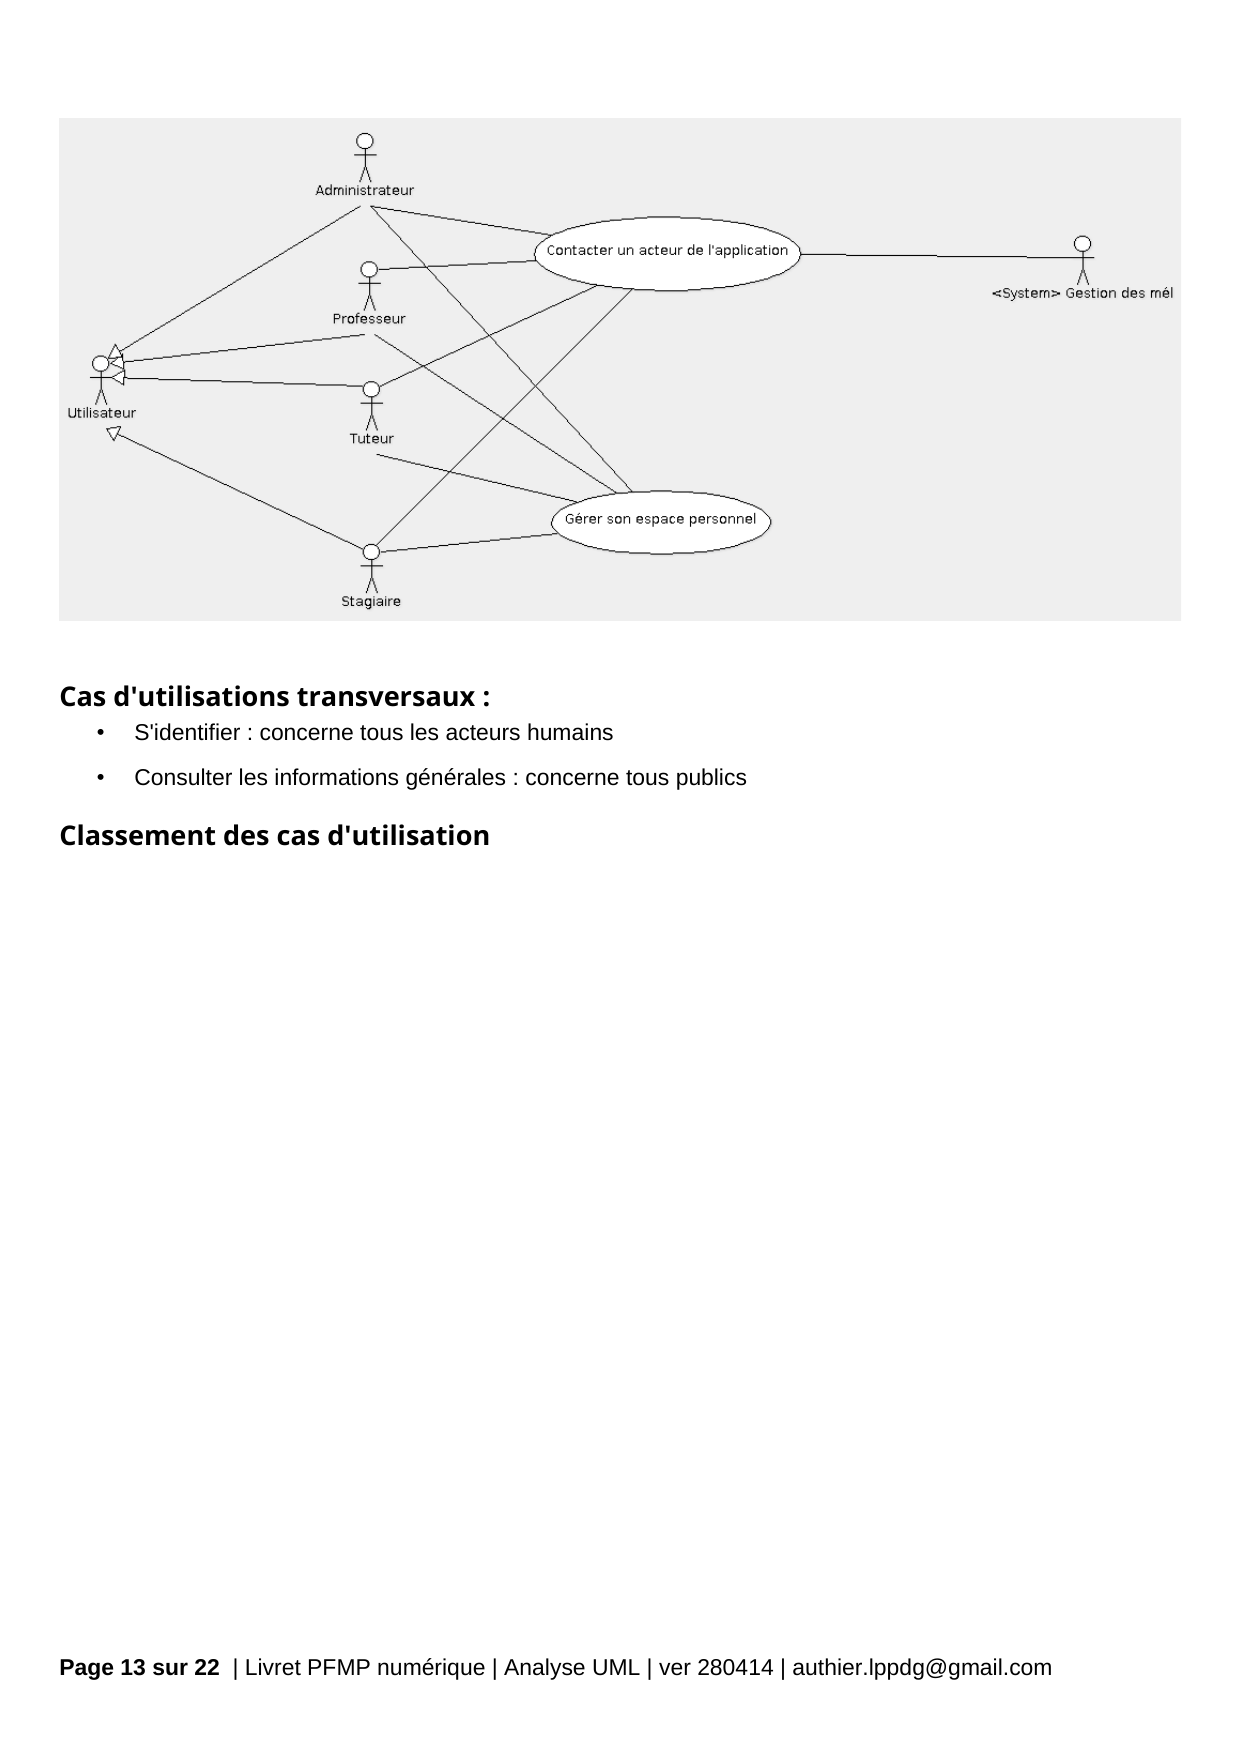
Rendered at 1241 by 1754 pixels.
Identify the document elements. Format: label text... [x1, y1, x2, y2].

subtitle S'identifier : concerne tous les acteurs humains [97, 719, 1181, 745]
subtitle Cas d'utilisations transversaux : [59, 677, 1181, 714]
picture [59, 118, 1182, 621]
subtitle Consulter les informations générales : concerne tous publics [97, 765, 1181, 790]
subtitle Classement des cas d'utilisation [59, 816, 1181, 853]
